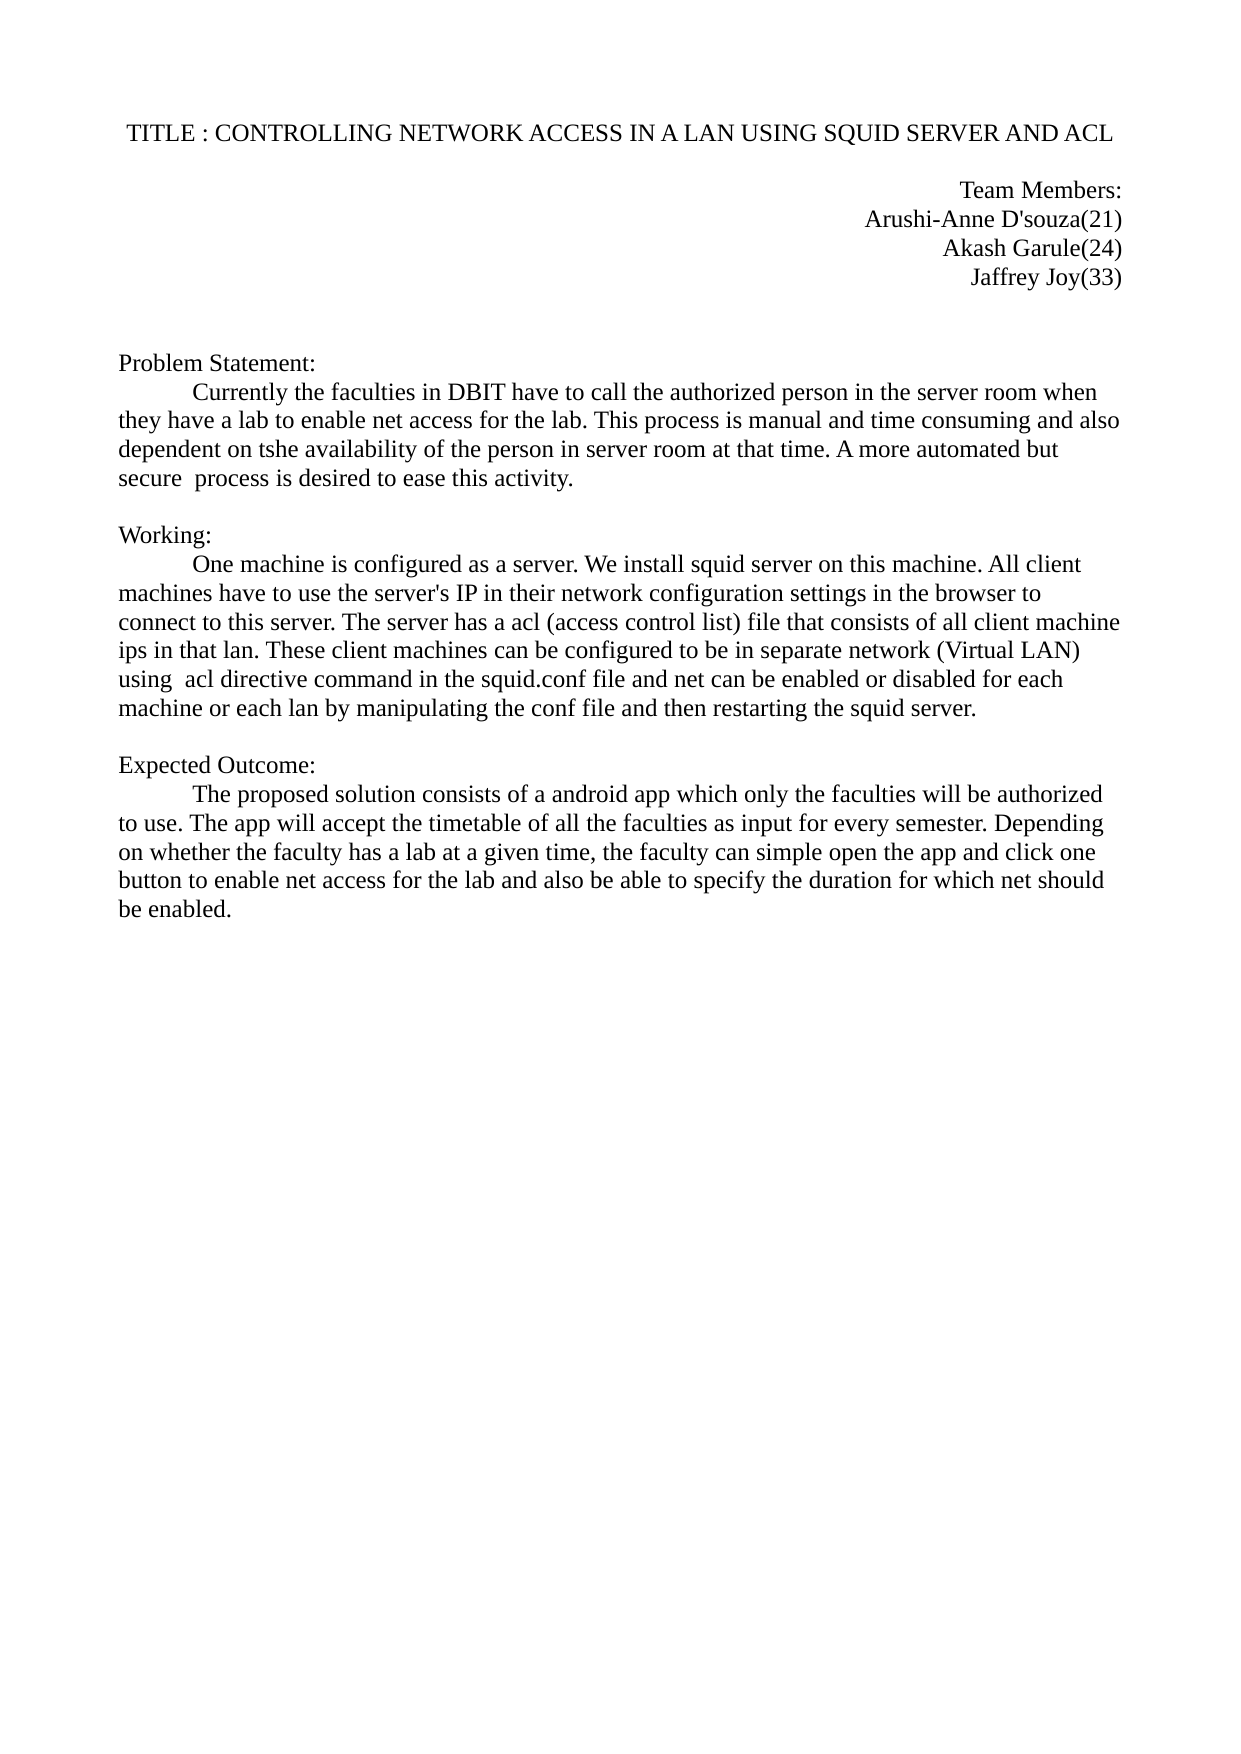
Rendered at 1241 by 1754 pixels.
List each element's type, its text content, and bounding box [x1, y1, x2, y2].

text The proposed solution consists of a android app which only the faculties will be authorized to use. The app will accept the timetable of all the faculties as input for every semester. Depending on whether the faculty has a lab at a given time, the faculty can simple open the app and click one button to enable net access for the lab and also be able to specify the duration for which net should be enabled. [118, 779, 1122, 923]
text Currently the faculties in DBIT have to call the authorized person in the server room when they have a lab to enable net access for the lab. This process is manual and time consuming and also dependent on tshe availability of the person in server room at that time. A more automated but secure process is desired to ease this activity. [118, 377, 1122, 492]
text Working: [118, 521, 1122, 549]
text Problem Statement: [118, 348, 1122, 377]
text Arushi-Anne D'souza(21) [118, 204, 1122, 233]
text Akash Garule(24) [118, 233, 1122, 262]
text Jaffrey Joy(33) [118, 262, 1122, 291]
text Team Members: [118, 176, 1122, 204]
text One machine is configured as a server. We install squid server on this machine. All client machines have to use the server's IP in their network configuration settings in the browser to connect to this server. The server has a acl (access control list) file that consists of all client machine ips in that lan. These client machines can be configured to be in separate network (Virtual LAN) using acl directive command in the squid.conf file and net can be enabled or disabled for each machine or each lan by manipulating the conf file and then restarting the squid server. [118, 549, 1122, 722]
text TITLE : CONTROLLING NETWORK ACCESS IN A LAN USING SQUID SERVER AND ACL [118, 118, 1122, 147]
text Expected Outcome: [118, 751, 1122, 779]
